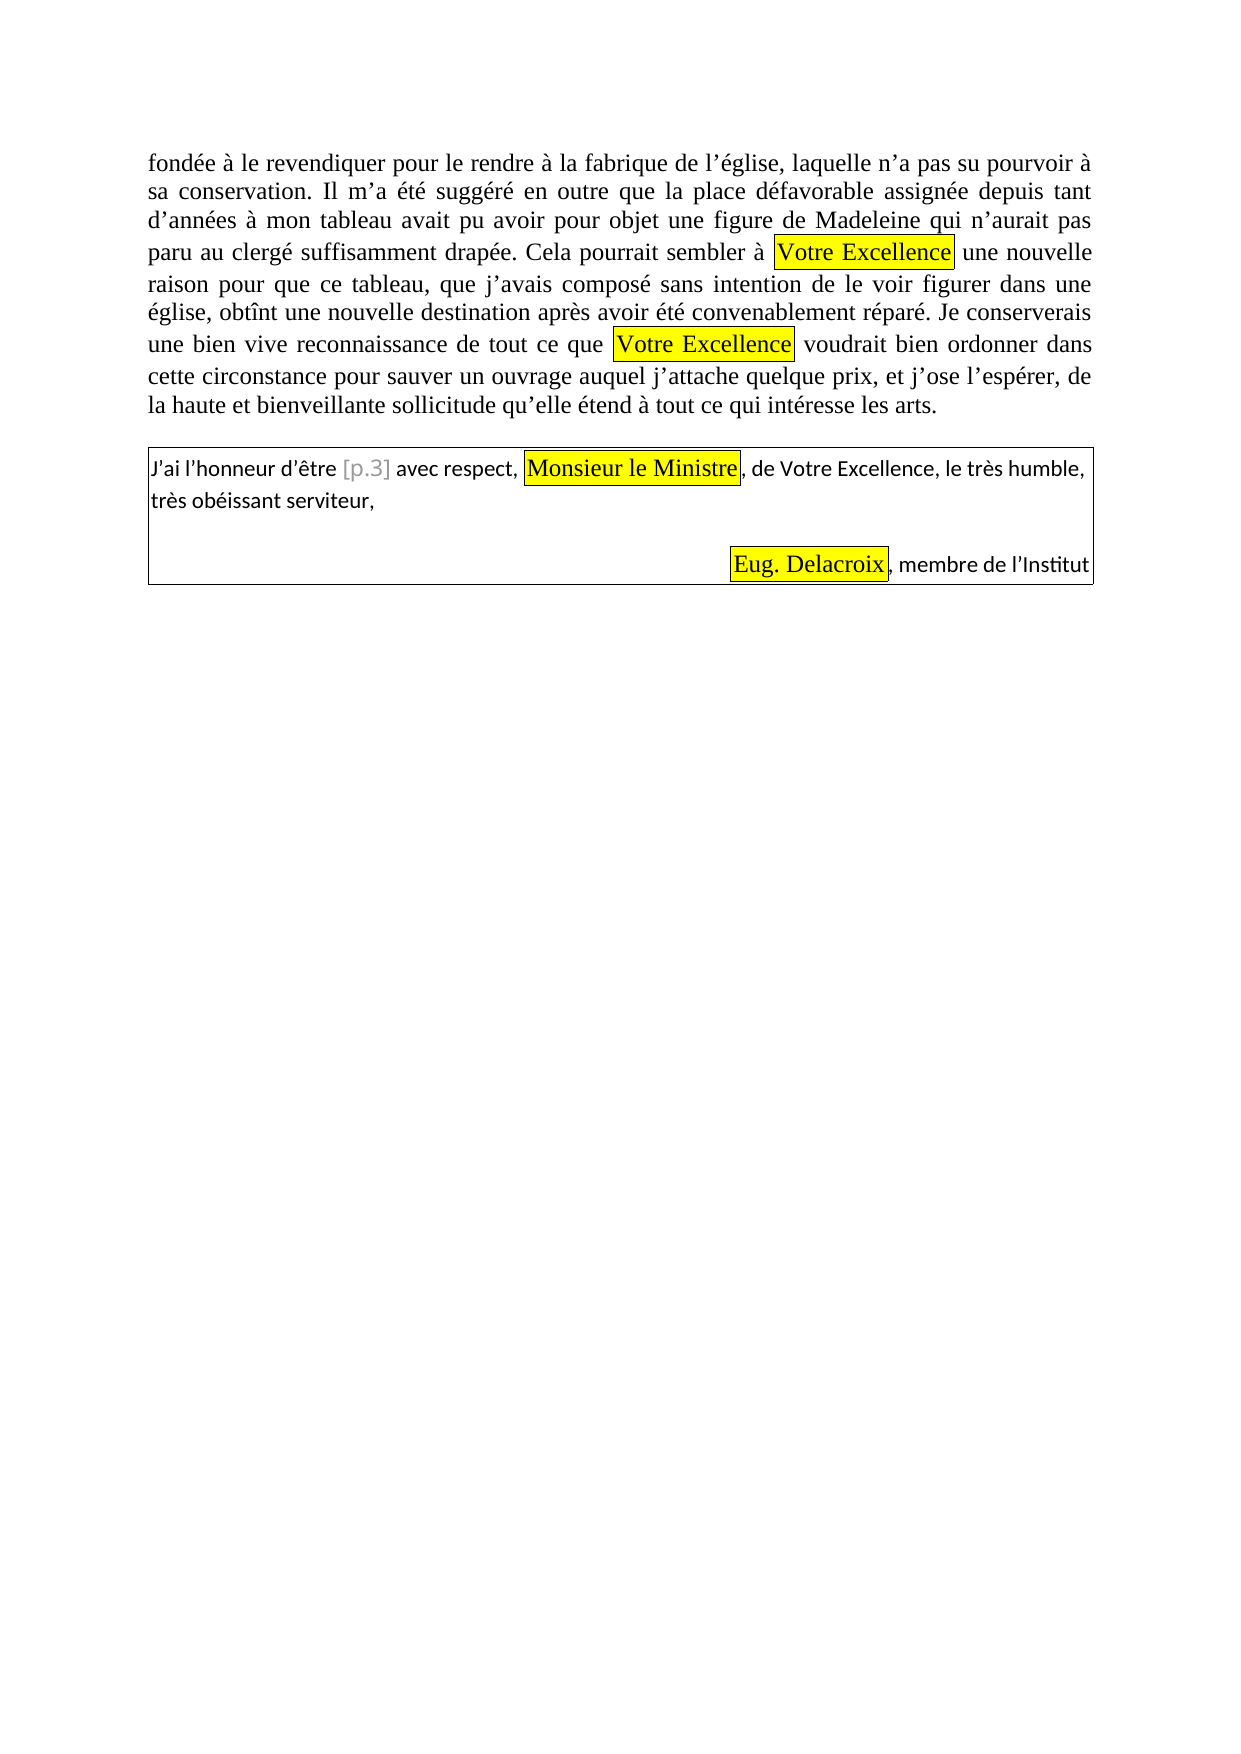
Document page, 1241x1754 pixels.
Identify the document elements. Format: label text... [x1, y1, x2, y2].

text Eug. Delacroix, membre de l’Institut [149, 543, 1093, 584]
text fondée à le revendiquer pour le rendre à la fabrique de l’église, laquelle n’a pas su pourvoir à sa conservation. Il m’a été suggéré en outre que la place défavorable assignée depuis tant d’années à mon tableau avait pu avoir pour objet une figure de Madeleine qui n’aurait pas paru au clergé suffisamment drapée. Cela pourrait sembler à Votre Excellence une nouvelle raison pour que ce tableau, que j’avais composé sans intention de le voir figurer dans une église, obtînt une nouvelle destination après avoir été convenablement réparé. Je conserverais une bien vive reconnaissance de tout ce que Votre Excellence voudrait bien ordonner dans cette circonstance pour sauver un ouvrage auquel j’attache quelque prix, et j’ose l’espérer, de la haute et bienveillante sollicitude qu’elle étend à tout ce qui intéresse les arts. [148, 148, 1093, 418]
text J’ai l’honneur d’être [p.3] avec respect, Monsieur le Ministre, de Votre Excellence, le très humble, très obéissant serviteur, [149, 448, 1093, 515]
